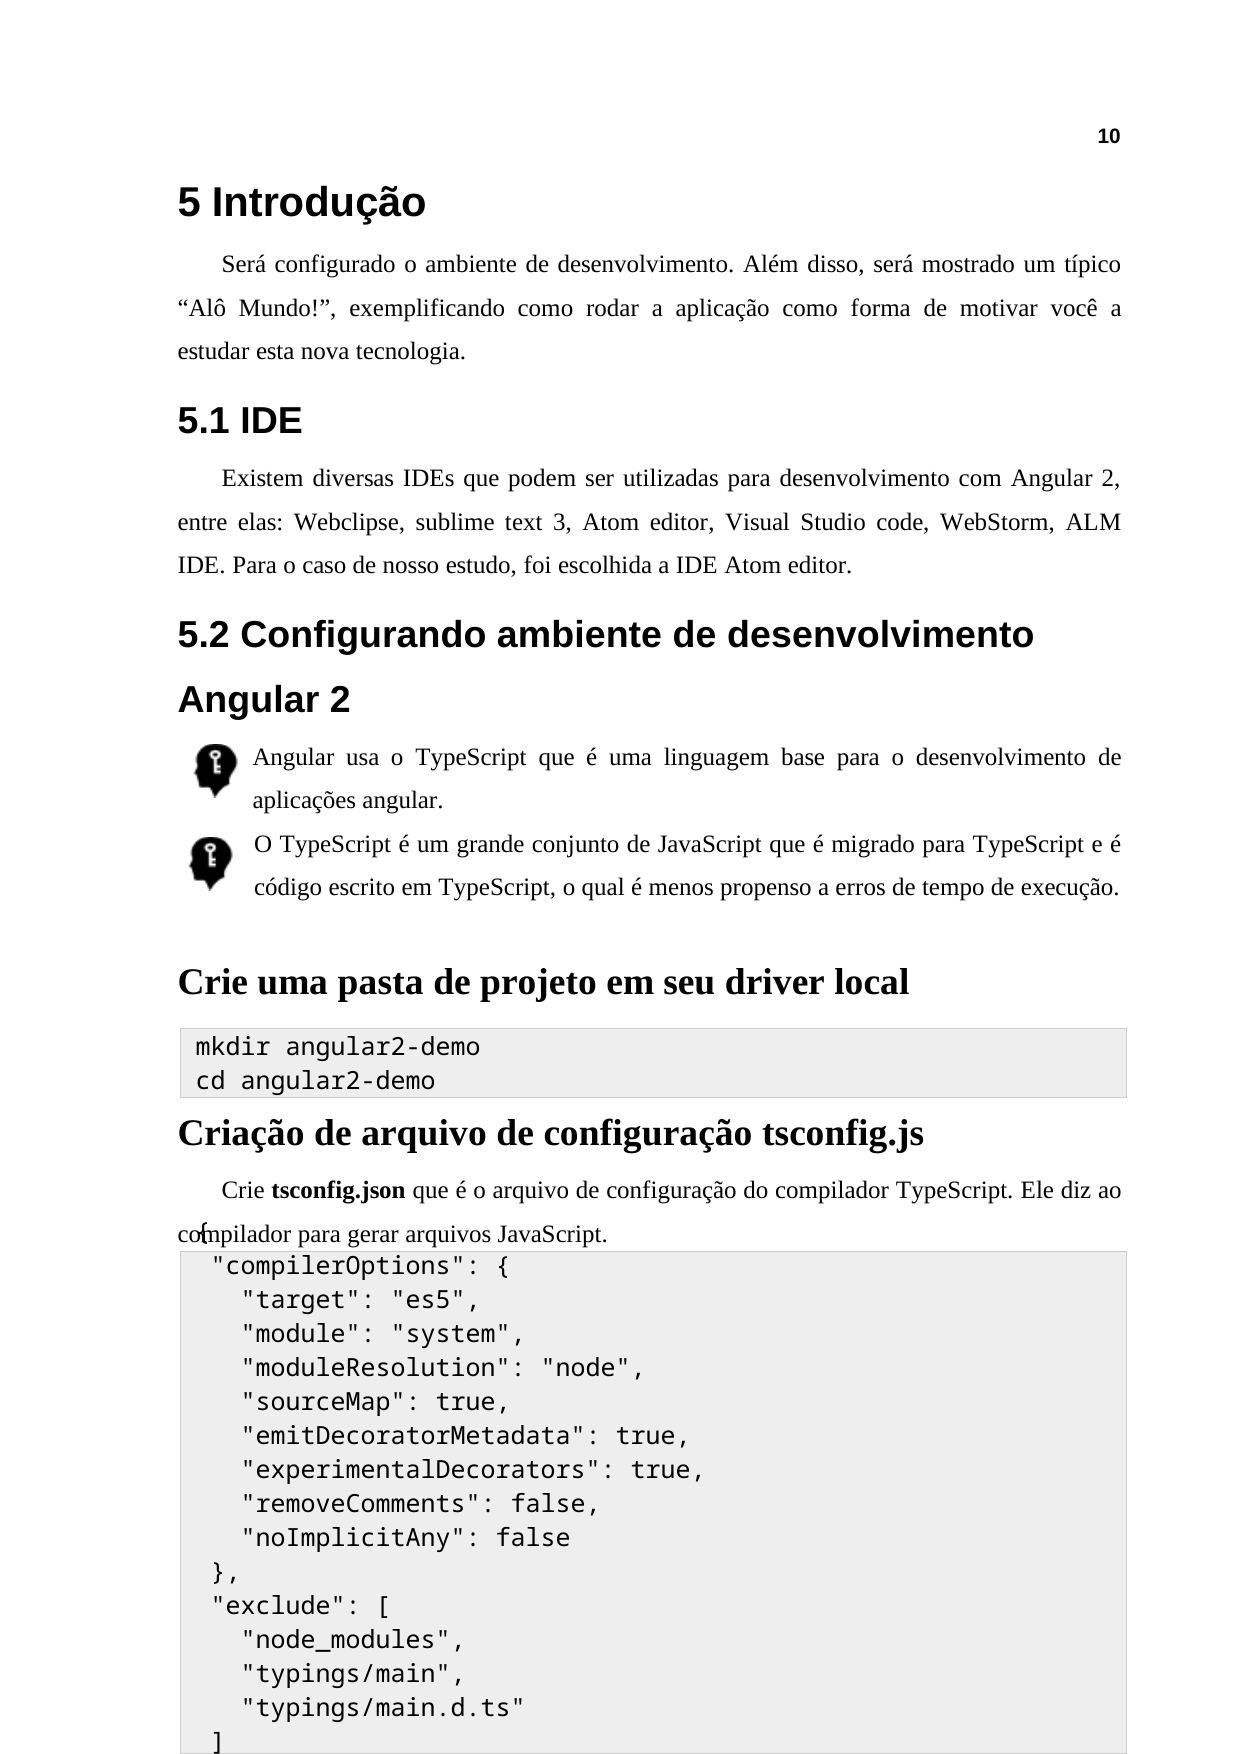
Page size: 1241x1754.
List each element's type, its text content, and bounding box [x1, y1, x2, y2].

picture [189, 744, 243, 798]
subtitle Introdução [177, 177, 1122, 225]
text Existem diversas IDEs que podem ser utilizadas para desenvolvimento com Angular 2, entre elas: Webclipse, sublime text 3, Atom editor, Visual Studio code, WebStorm, ALM IDE. Para o caso de nosso estudo, foi escolhida a IDE Atom editor. [177, 463, 1122, 579]
list Angular usa o TypeScript que é uma linguagem base para o desenvolvimento de aplicações angular. [215, 741, 1122, 814]
subtitle Configurando ambiente de desenvolvimento Angular 2 [177, 612, 1122, 720]
text Será configurado o ambiente de desenvolvimento. Além disso, será mostrado um típico “Alô Mundo!”, exemplificando como rodar a aplicação como forma de motivar você a estudar esta nova tecnologia. [177, 249, 1122, 365]
list O TypeScript é um grande conjunto de JavaScript que é migrado para TypeScript e é código escrito em TypeScript, o qual é menos propenso a erros de tempo de execução. [254, 828, 1122, 901]
text Criação de arquivo de configuração tsconfig.js [177, 1111, 1122, 1153]
picture [184, 837, 238, 891]
text Crie tsconfig.json que é o arquivo de configuração do compilador TypeScript. Ele diz ao compilador para gerar arquivos JavaScript. [177, 1175, 1122, 1248]
subtitle IDE [177, 398, 1122, 442]
text Crie uma pasta de projeto em seu driver local [177, 959, 1122, 1002]
